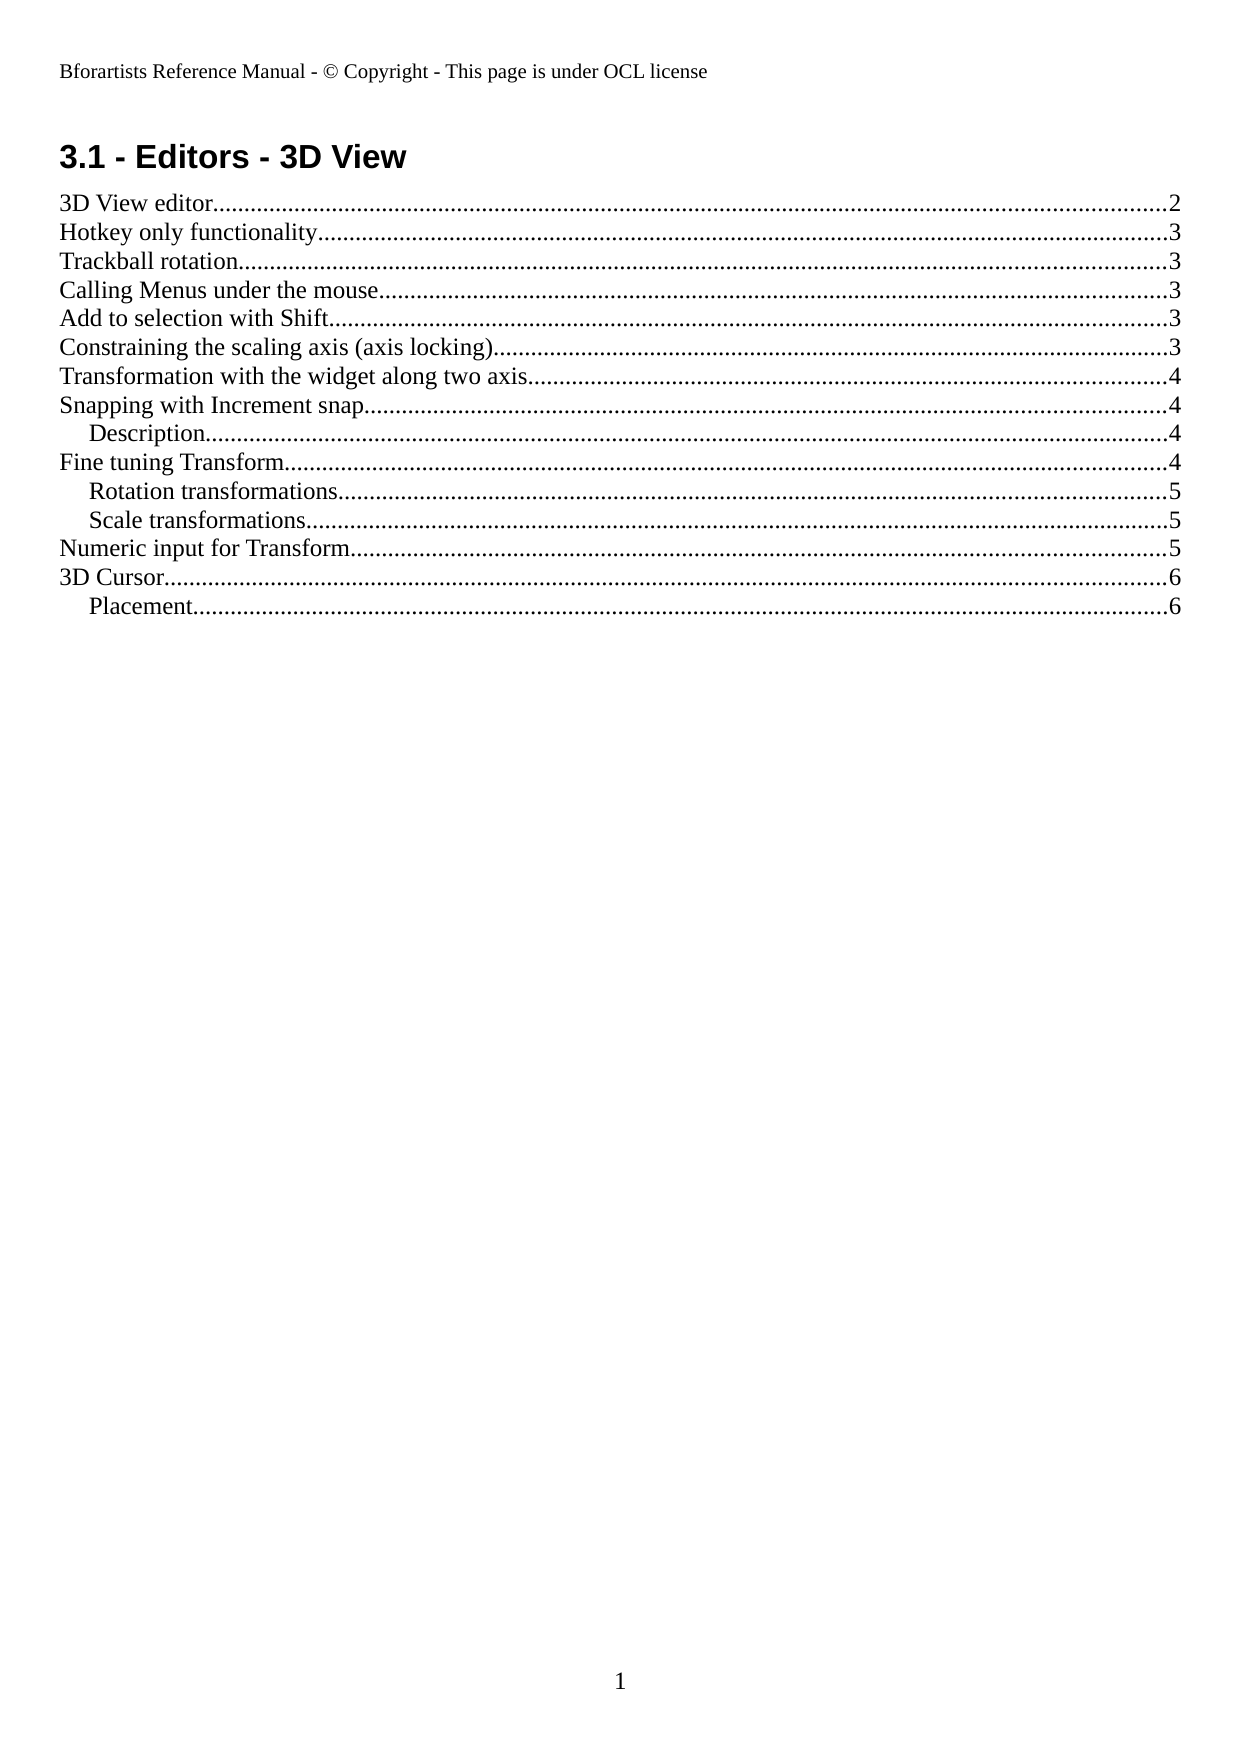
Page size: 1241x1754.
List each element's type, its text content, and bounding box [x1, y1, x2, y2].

text Placement 6 [88, 591, 1181, 620]
text Fine tuning Transform 4 [59, 447, 1181, 476]
text Numeric input for Transform 5 [59, 533, 1181, 562]
text Rotation transformations 5 [88, 476, 1181, 505]
text Calling Menus under the mouse 3 [59, 275, 1181, 303]
subtitle 3.1 - Editors - 3D View [59, 138, 1181, 176]
text Hotkey only functionality 3 [59, 217, 1181, 246]
text Description 4 [88, 418, 1181, 447]
text Constraining the scaling axis (axis locking) 3 [59, 332, 1181, 361]
text Transformation with the widget along two axis 4 [59, 361, 1181, 390]
text 3D Cursor 6 [59, 562, 1181, 591]
text Snapping with Increment snap 4 [59, 390, 1181, 418]
text Scale transformations 5 [88, 505, 1181, 533]
text 3D View editor 2 [59, 188, 1181, 217]
text Add to selection with Shift 3 [59, 303, 1181, 332]
text Trackball rotation 3 [59, 246, 1181, 275]
